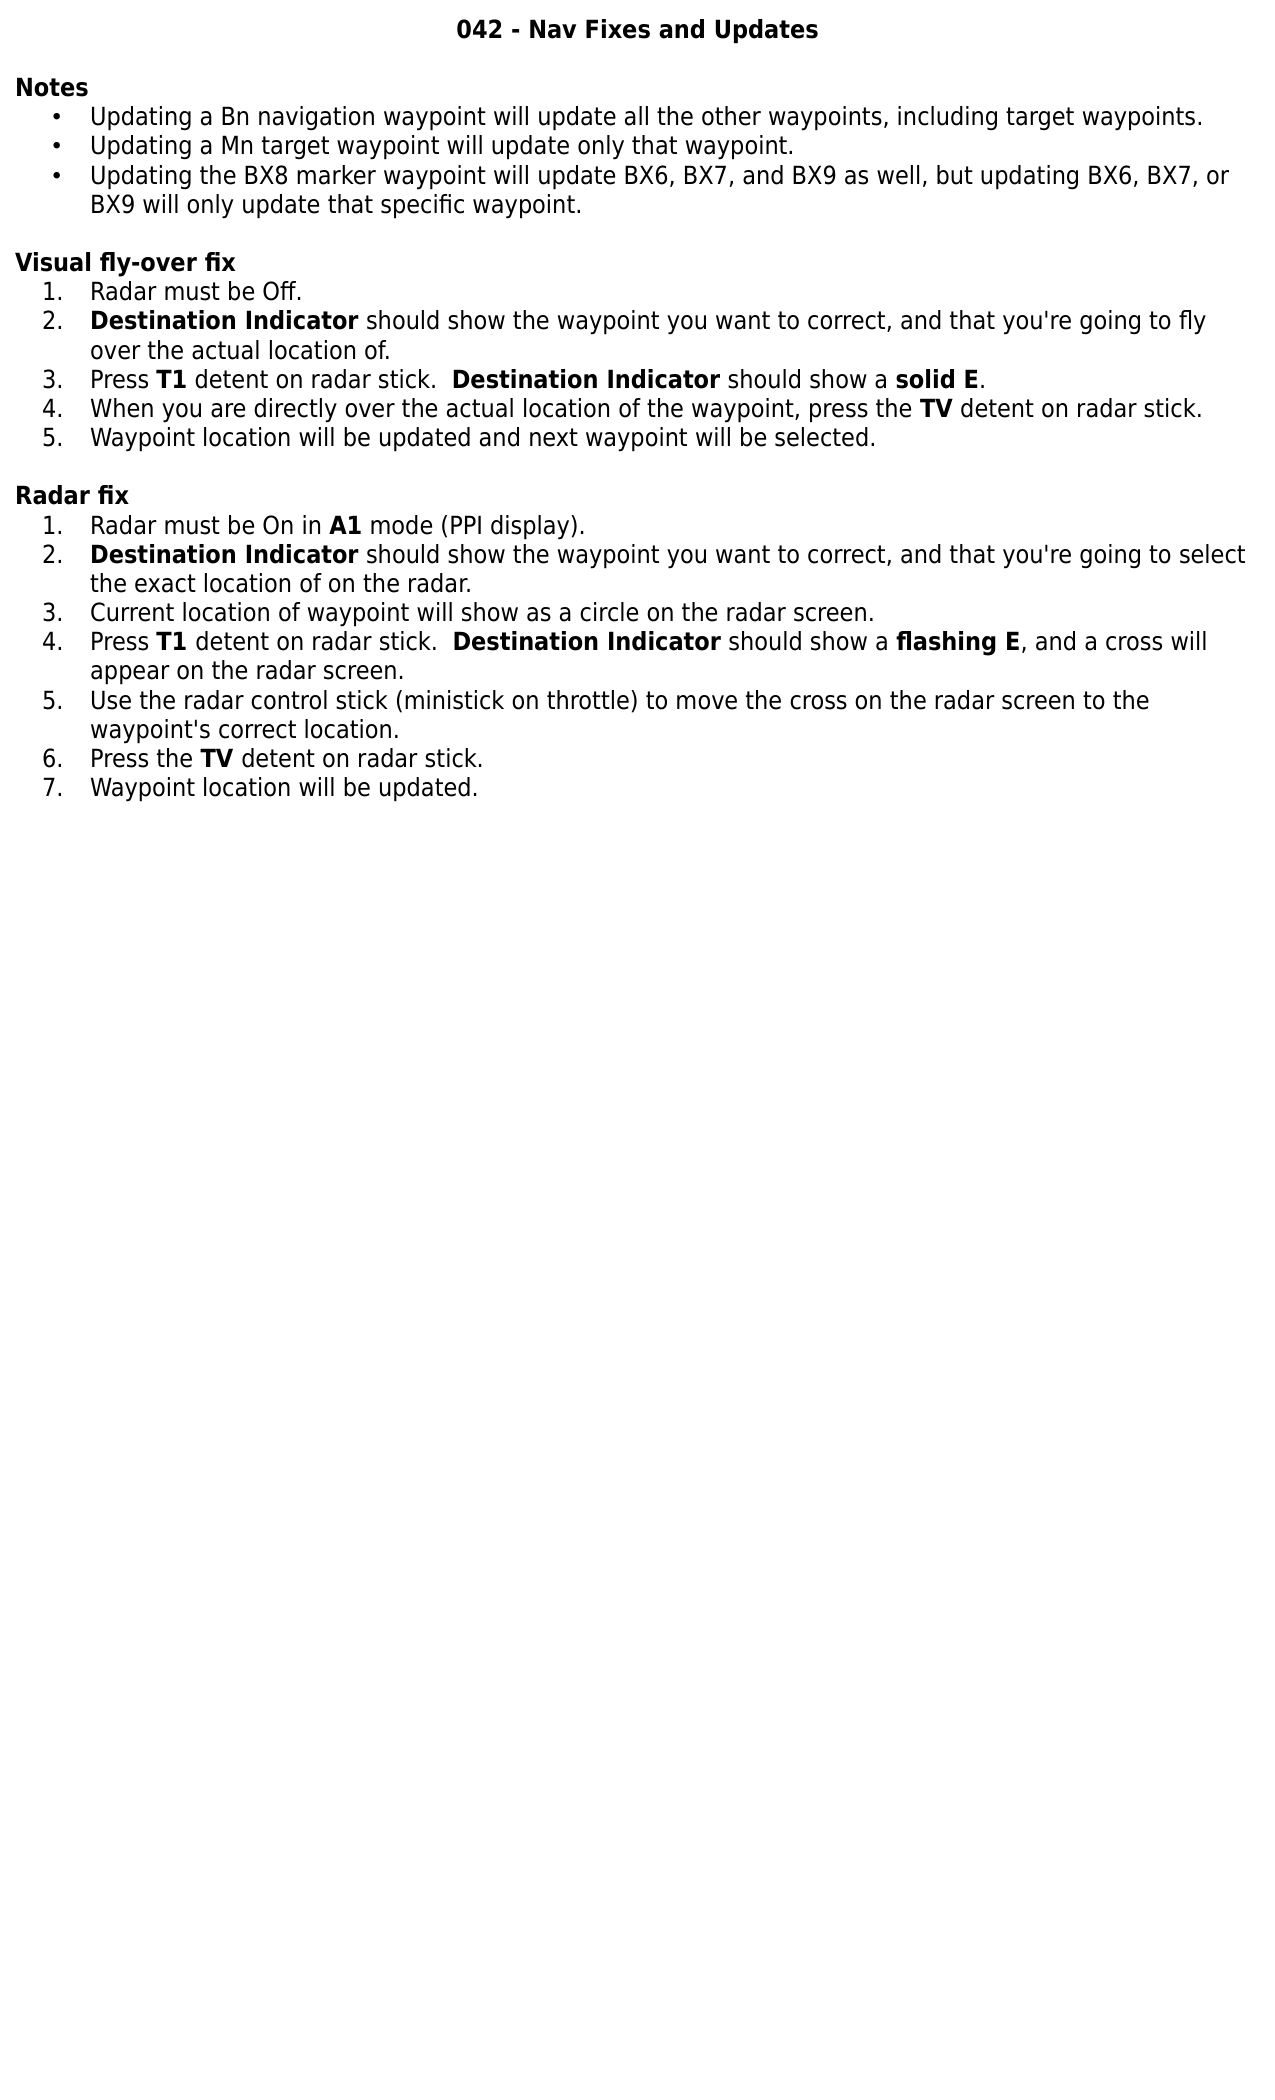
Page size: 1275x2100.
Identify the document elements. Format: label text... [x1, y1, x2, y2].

list Radar must be Off. [52, 277, 1260, 307]
list Current location of waypoint will show as a circle on the radar screen. [52, 598, 1260, 627]
text Notes [15, 73, 1260, 102]
list When you are directly over the actual location of the waypoint, press the TV detent on radar stick. [52, 394, 1260, 423]
list Updating a Bn navigation waypoint will update all the other waypoints, including target waypoints. [52, 102, 1260, 132]
list Use the radar control stick (ministick on throttle) to move the cross on the radar screen to the waypoint's correct location. [52, 686, 1260, 744]
list Waypoint location will be updated and next waypoint will be selected. [52, 423, 1260, 452]
list Updating the BX8 marker waypoint will update BX6, BX7, and BX9 as well, but updating BX6, BX7, or BX9 will only update that specific waypoint. [52, 161, 1260, 219]
text Radar fix [15, 482, 1260, 511]
list Destination Indicator should show the waypoint you want to correct, and that you're going to select the exact location of on the radar. [52, 540, 1260, 598]
list Updating a Mn target waypoint will update only that waypoint. [52, 132, 1260, 161]
list Press T1 detent on radar stick. Destination Indicator should show a solid E. [52, 365, 1260, 394]
list Press T1 detent on radar stick. Destination Indicator should show a flashing E, and a cross will appear on the radar screen. [52, 627, 1260, 686]
text Visual fly-over fix [15, 248, 1260, 277]
list Press the TV detent on radar stick. [52, 744, 1260, 773]
list Destination Indicator should show the waypoint you want to correct, and that you're going to fly over the actual location of. [52, 307, 1260, 365]
list Waypoint location will be updated. [52, 773, 1260, 802]
list Radar must be On in A1 mode (PPI display). [52, 511, 1260, 540]
text 042 - Nav Fixes and Updates [15, 15, 1260, 44]
